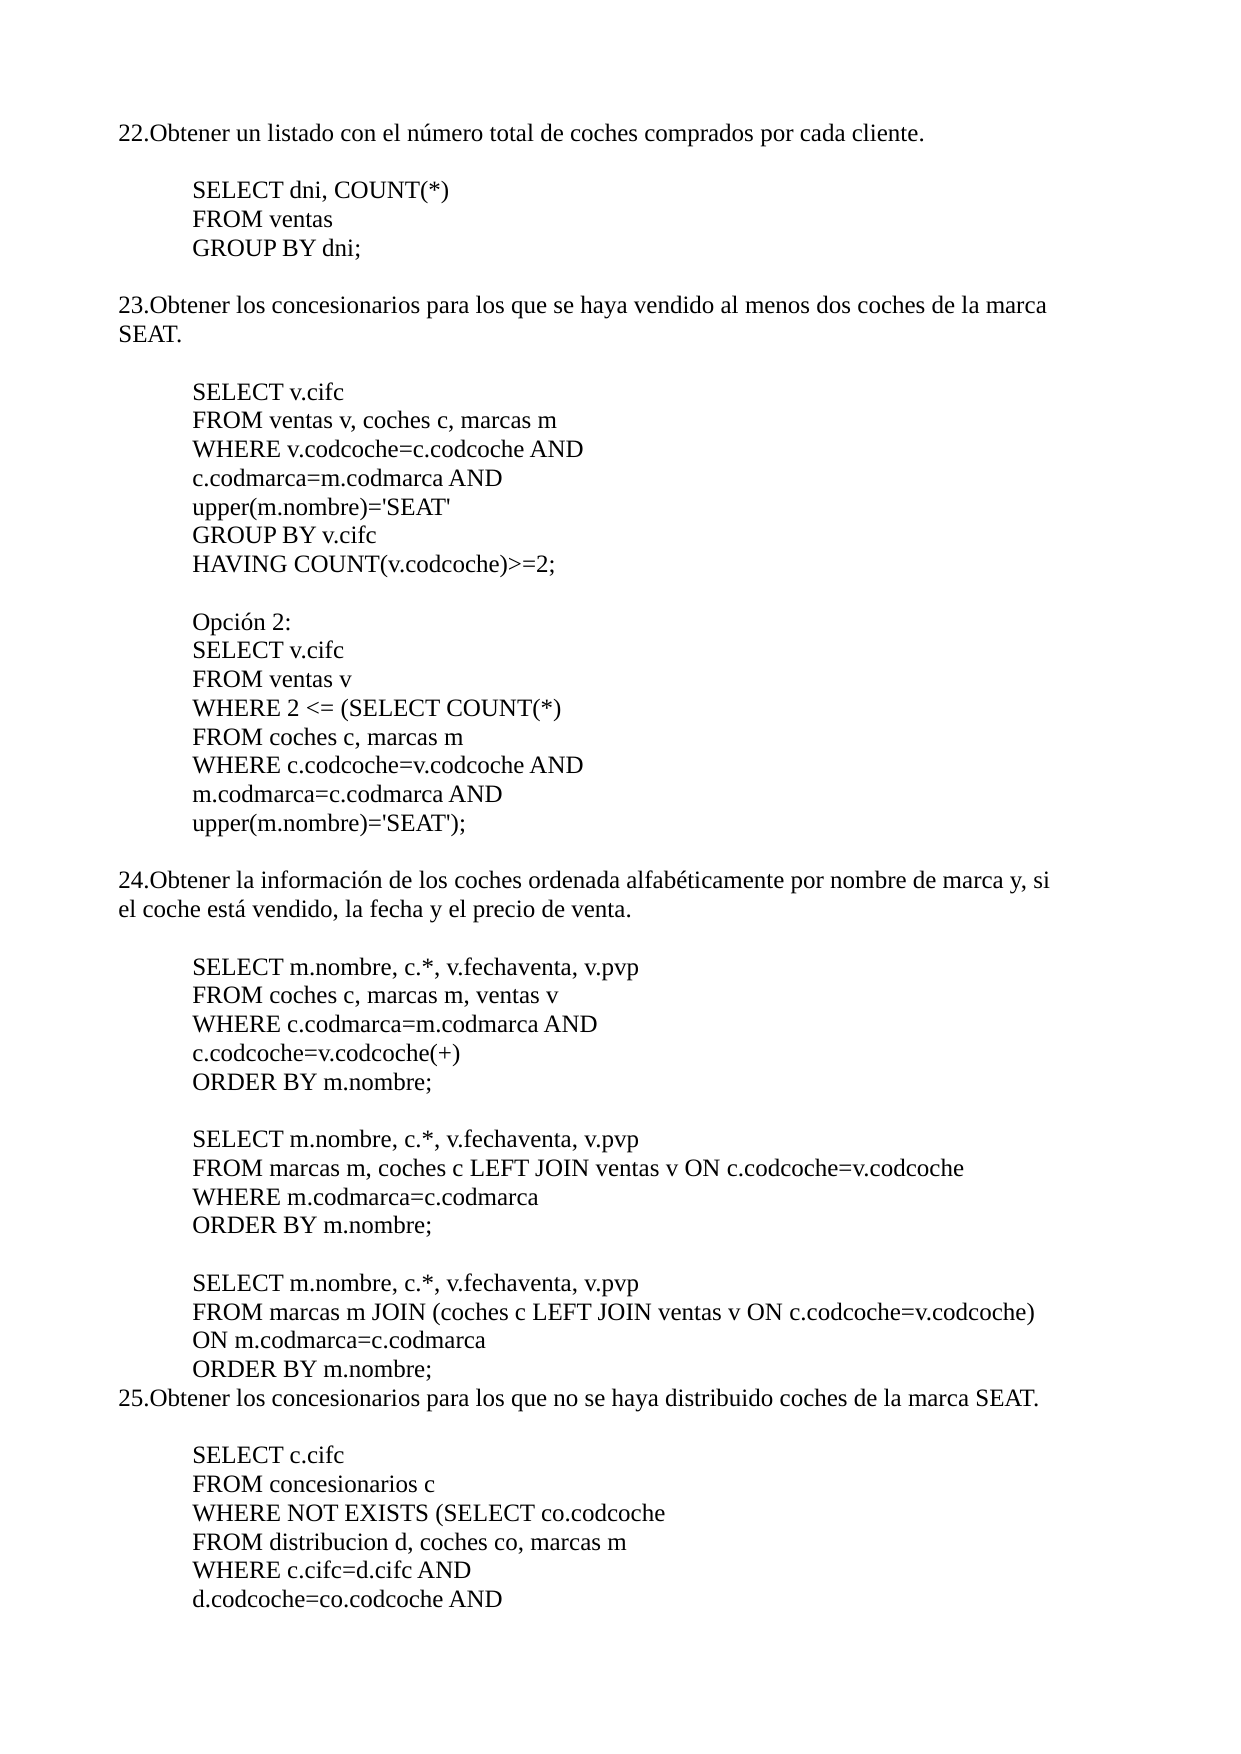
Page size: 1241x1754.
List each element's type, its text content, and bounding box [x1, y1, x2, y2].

text SELECT m.nombre, c.*, v.fechaventa, v.pvp [118, 1124, 1122, 1153]
text WHERE 2 <= (SELECT COUNT(*) [118, 693, 1122, 722]
text 25.Obtener los concesionarios para los que no se haya distribuido coches de la marca SEAT. [118, 1383, 1122, 1412]
text WHERE c.codcoche=v.codcoche AND [118, 751, 1122, 779]
text FROM ventas v, coches c, marcas m [118, 406, 1122, 434]
text ORDER BY m.nombre; [118, 1211, 1122, 1239]
text SEAT. [118, 319, 1122, 348]
text upper(m.nombre)='SEAT' [118, 492, 1122, 521]
text FROM ventas [118, 204, 1122, 233]
text FROM marcas m JOIN (coches c LEFT JOIN ventas v ON c.codcoche=v.codcoche) [118, 1297, 1122, 1326]
text m.codmarca=c.codmarca AND [118, 779, 1122, 808]
text FROM coches c, marcas m [118, 722, 1122, 751]
text FROM coches c, marcas m, ventas v [118, 981, 1122, 1009]
text SELECT dni, COUNT(*) [118, 176, 1122, 204]
text WHERE c.codmarca=m.codmarca AND [118, 1009, 1122, 1038]
text 24.Obtener la información de los coches ordenada alfabéticamente por nombre de marca y, si [118, 866, 1122, 894]
text SELECT c.cifc [118, 1441, 1122, 1469]
text GROUP BY v.cifc [118, 521, 1122, 549]
text FROM distribucion d, coches co, marcas m [118, 1527, 1122, 1556]
text GROUP BY dni; [118, 233, 1122, 262]
text 23.Obtener los concesionarios para los que se haya vendido al menos dos coches de la marca [118, 291, 1122, 319]
text FROM concesionarios c [118, 1469, 1122, 1498]
text FROM marcas m, coches c LEFT JOIN ventas v ON c.codcoche=v.codcoche [118, 1153, 1122, 1182]
text 22.Obtener un listado con el número total de coches comprados por cada cliente. [118, 118, 1122, 147]
text WHERE v.codcoche=c.codcoche AND [118, 434, 1122, 463]
text WHERE NOT EXISTS (SELECT co.codcoche [118, 1498, 1122, 1527]
text c.codmarca=m.codmarca AND [118, 463, 1122, 492]
text ON m.codmarca=c.codmarca [118, 1326, 1122, 1354]
text ORDER BY m.nombre; [118, 1354, 1122, 1383]
text c.codcoche=v.codcoche(+) [118, 1038, 1122, 1067]
text ORDER BY m.nombre; [118, 1067, 1122, 1096]
text SELECT v.cifc [118, 377, 1122, 406]
text WHERE m.codmarca=c.codmarca [118, 1182, 1122, 1211]
text upper(m.nombre)='SEAT'); [118, 808, 1122, 837]
text WHERE c.cifc=d.cifc AND [118, 1556, 1122, 1584]
text d.codcoche=co.codcoche AND [118, 1584, 1122, 1613]
text SELECT v.cifc [118, 636, 1122, 664]
text HAVING COUNT(v.codcoche)>=2; [118, 549, 1122, 578]
text FROM ventas v [118, 664, 1122, 693]
text SELECT m.nombre, c.*, v.fechaventa, v.pvp [118, 952, 1122, 981]
text el coche está vendido, la fecha y el precio de venta. [118, 894, 1122, 923]
text SELECT m.nombre, c.*, v.fechaventa, v.pvp [118, 1268, 1122, 1297]
text Opción 2: [118, 607, 1122, 636]
